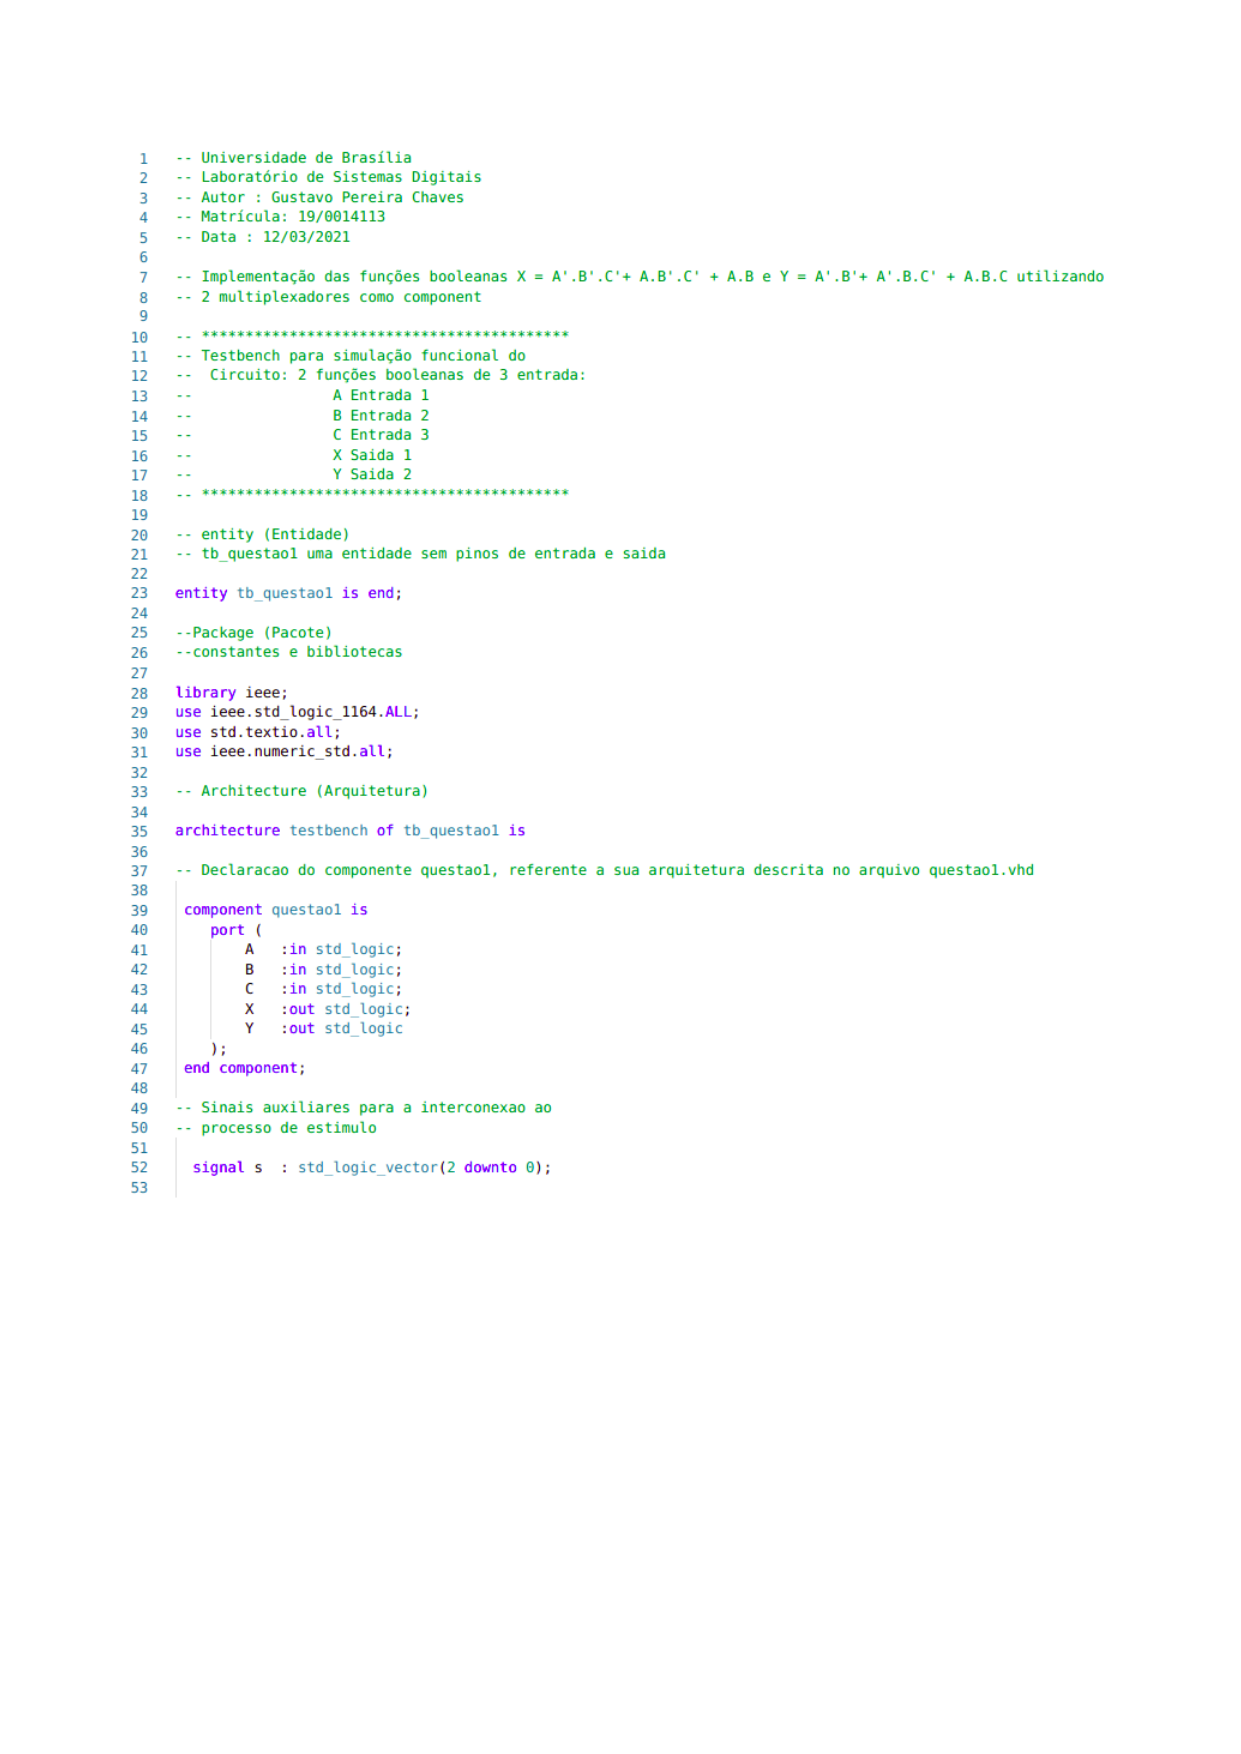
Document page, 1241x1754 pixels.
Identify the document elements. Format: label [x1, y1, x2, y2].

picture [118, 146, 1123, 1200]
